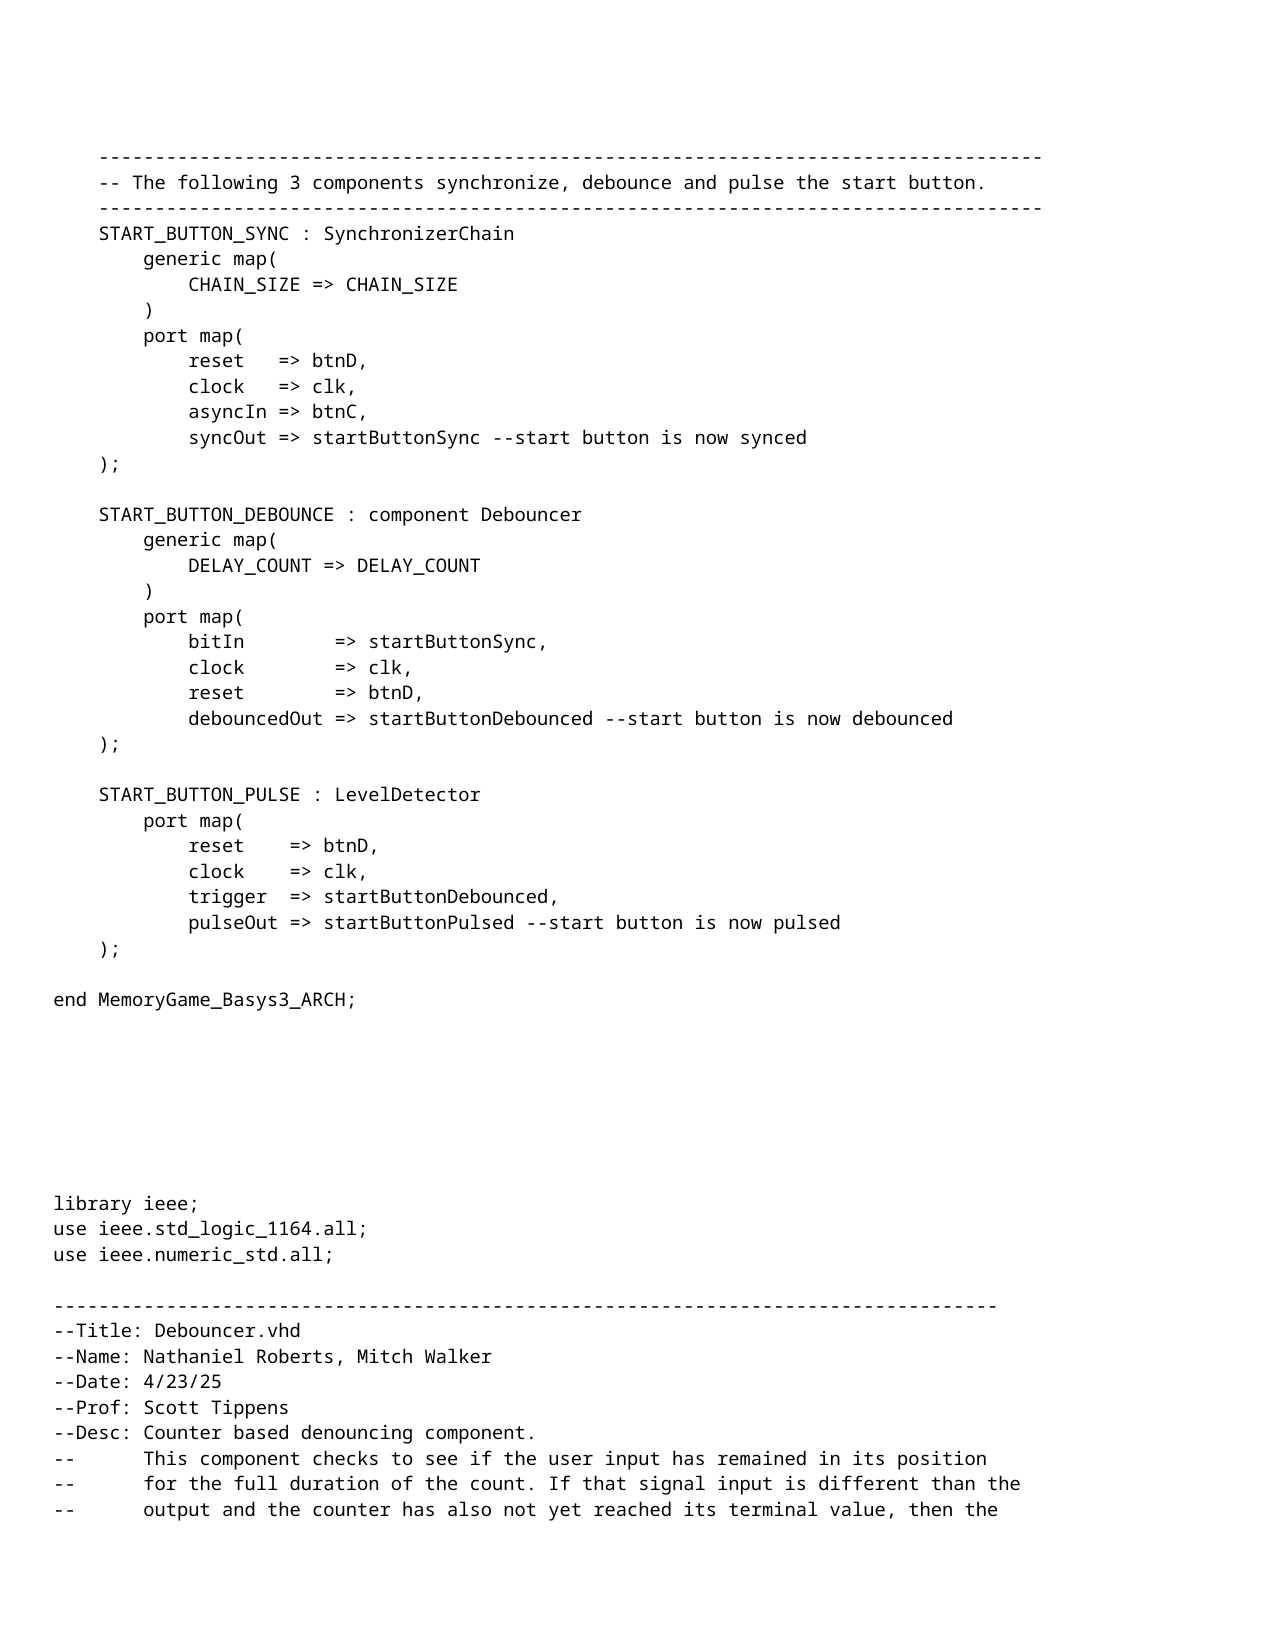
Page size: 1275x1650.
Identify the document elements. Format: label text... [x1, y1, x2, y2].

text reset => btnD, [53, 348, 1216, 373]
text use ieee.numeric_std.all; [53, 1241, 1216, 1267]
text --Title: Debouncer.vhd [53, 1318, 1216, 1343]
text generic map( [53, 246, 1216, 271]
text ); [53, 450, 1216, 475]
text CHAIN_SIZE => CHAIN_SIZE [53, 271, 1216, 297]
text library ieee; [53, 1190, 1216, 1216]
text ------------------------------------------------------------------------------------ [53, 1292, 1216, 1318]
text -- for the full duration of the count. If that signal input is different than the [53, 1471, 1216, 1496]
text --Name: Nathaniel Roberts, Mitch Walker [53, 1343, 1216, 1369]
text syncOut => startButtonSync --start button is now synced [53, 424, 1216, 450]
text clock => clk, [53, 654, 1216, 679]
text --Desc: Counter based denouncing component. [53, 1420, 1216, 1445]
text port map( [53, 603, 1216, 628]
text debouncedOut => startButtonDebounced --start button is now debounced [53, 705, 1216, 731]
text ------------------------------------------------------------------------------------ [53, 144, 1216, 169]
text ); [53, 731, 1216, 756]
text -- output and the counter has also not yet reached its terminal value, then the [53, 1496, 1216, 1522]
text -- The following 3 components synchronize, debounce and pulse the start button. [53, 169, 1216, 195]
text START_BUTTON_SYNC : SynchronizerChain [53, 220, 1216, 246]
text ) [53, 577, 1216, 603]
text START_BUTTON_DEBOUNCE : component Debouncer [53, 501, 1216, 526]
text pulseOut => startButtonPulsed --start button is now pulsed [53, 909, 1216, 935]
text reset => btnD, [53, 833, 1216, 858]
text generic map( [53, 526, 1216, 552]
text port map( [53, 807, 1216, 833]
text asyncIn => btnC, [53, 399, 1216, 424]
text ------------------------------------------------------------------------------------ [53, 195, 1216, 220]
text use ieee.std_logic_1164.all; [53, 1216, 1216, 1241]
text --Prof: Scott Tippens [53, 1394, 1216, 1420]
text clock => clk, [53, 373, 1216, 399]
text trigger => startButtonDebounced, [53, 884, 1216, 909]
text --Date: 4/23/25 [53, 1369, 1216, 1394]
text -- This component checks to see if the user input has remained in its position [53, 1445, 1216, 1471]
text ); [53, 935, 1216, 960]
text reset => btnD, [53, 679, 1216, 705]
text end MemoryGame_Basys3_ARCH; [53, 986, 1216, 1011]
text START_BUTTON_PULSE : LevelDetector [53, 782, 1216, 807]
text ) [53, 297, 1216, 322]
text clock => clk, [53, 858, 1216, 884]
text DELAY_COUNT => DELAY_COUNT [53, 552, 1216, 577]
text bitIn => startButtonSync, [53, 628, 1216, 654]
text port map( [53, 322, 1216, 348]
